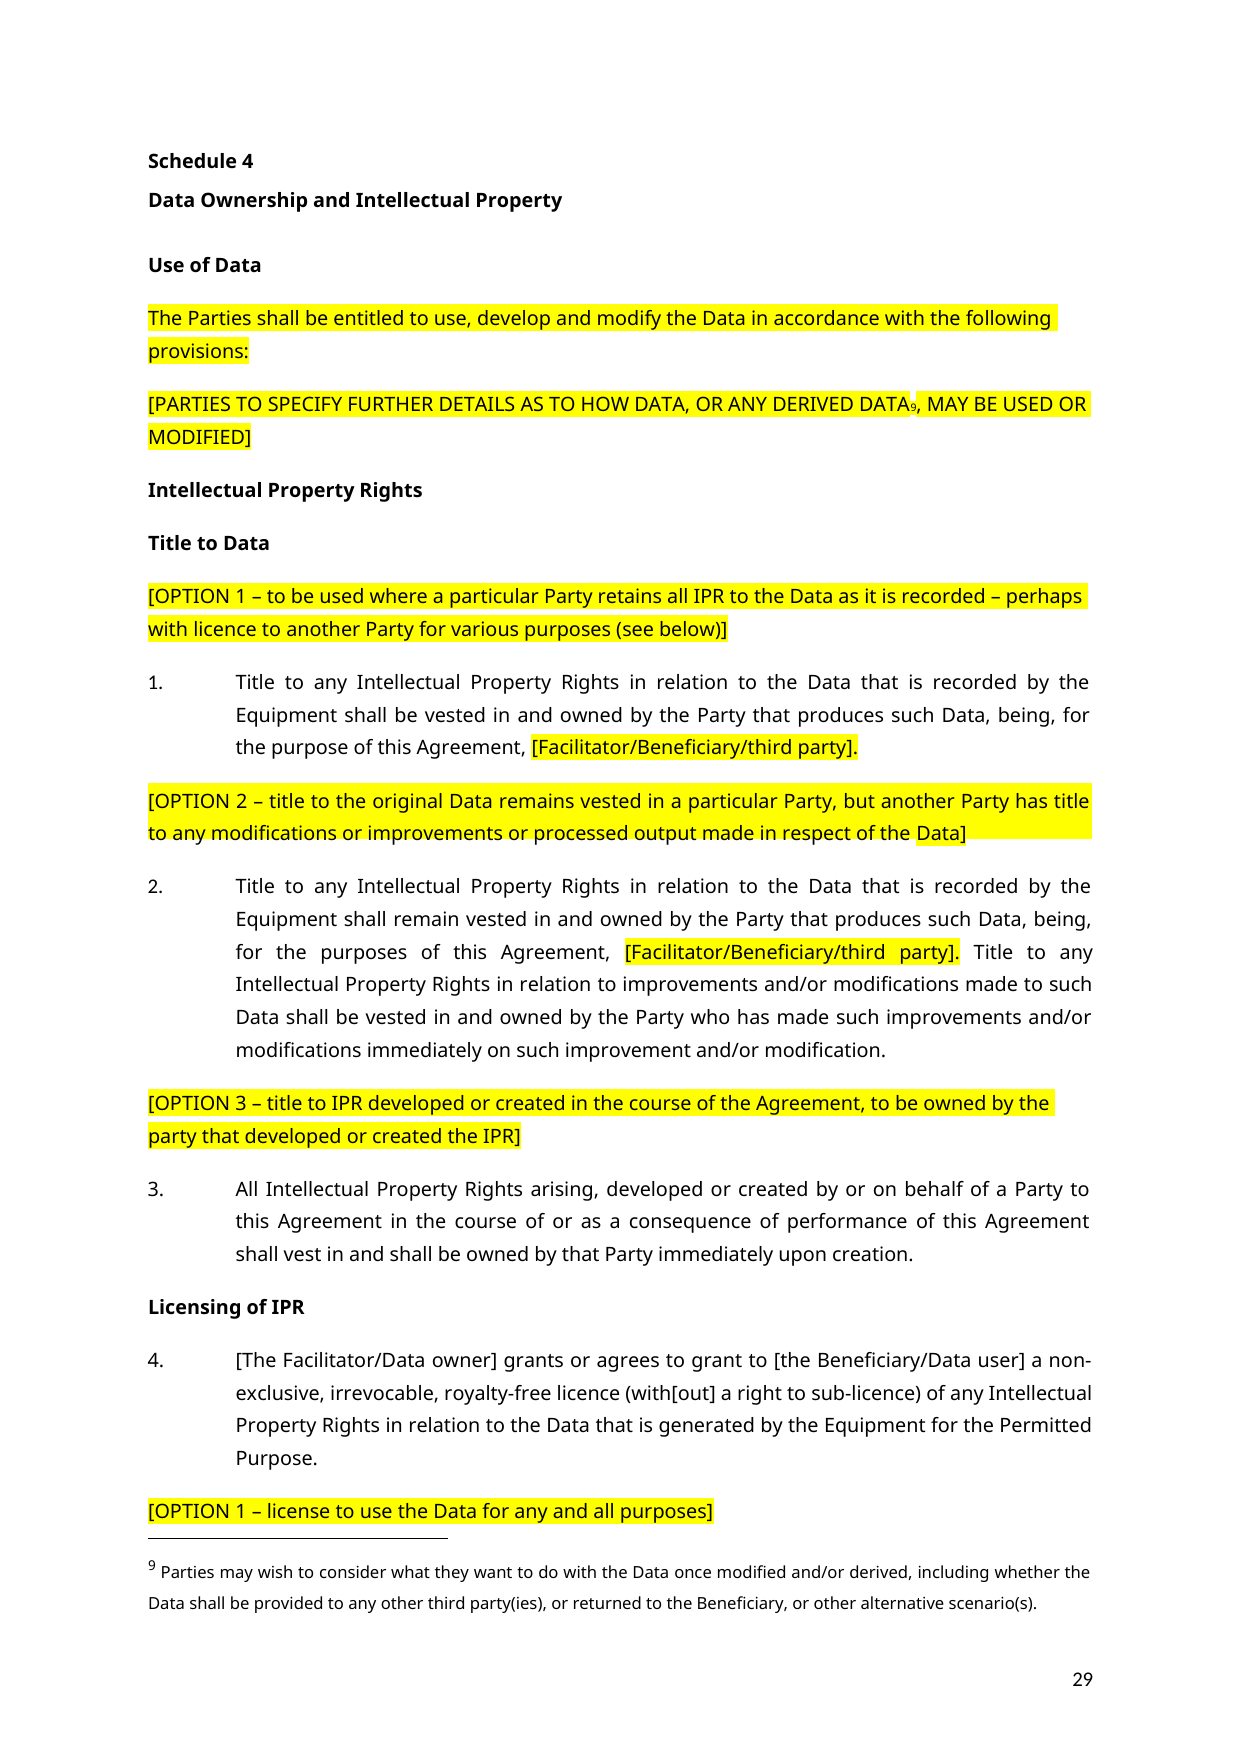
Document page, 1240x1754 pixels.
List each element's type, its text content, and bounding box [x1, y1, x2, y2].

list All Intellectual Property Rights arising, developed or created by or on behalf of a Party to this Agreement in the course of or as a consequence of performance of this Agreement shall vest in and shall be owned by that Party immediately upon creation. [147, 1175, 1091, 1267]
list Title to any Intellectual Property Rights in relation to the Data that is recorded by the Equipment shall remain vested in and owned by the Party that produces such Data, being, for the purposes of this Agreement, [Facilitator/Beneficiary/third party]. Title to any Intellectual Property Rights in relation to improvements and/or modifications made to such Data shall be vested in and owned by the Party who has made such improvements and/or modifications immediately on such improvement and/or modification. [147, 873, 1093, 1063]
list [The Facilitator/Data owner] grants or agrees to grant to [the Beneficiary/Data user] a non-exclusive, irrevocable, royalty-free licence (with[out] a right to sub-licence) of any Intellectual Property Rights in relation to the Data that is generated by the Equipment for the Permitted Purpose. [147, 1346, 1093, 1471]
text Title to Data [148, 530, 1093, 557]
text 9 Parties may wish to consider what they want to do with the Data once modified and/or derived, including whether the Data shall be provided to any other third party(ies), or returned to the Beneficiary, or other alternative scenario(s). [148, 1556, 1093, 1614]
text Intellectual Property Rights [148, 477, 1093, 504]
text Data Ownership and Intellectual Property [148, 187, 1093, 213]
text [PARTIES TO SPECIFY FURTHER DETAILS AS TO HOW DATA, OR ANY DERIVED DATA9, MAY BE USED OR MODIFIED] [148, 391, 1093, 450]
text [OPTION 1 – license to use the Data for any and all purposes] [148, 1497, 1093, 1524]
text Use of Data [148, 251, 1093, 278]
text Licensing of IPR [148, 1293, 1093, 1320]
list Title to any Intellectual Property Rights in relation to the Data that is recorded by the Equipment shall be vested in and owned by the Party that produces such Data, being, for the purpose of this Agreement, [Facilitator/Beneficiary/third party]. [147, 668, 1091, 760]
text [OPTION 2 – title to the original Data remains vested in a particular Party, but another Party has title to any modifications or improvements or processed output made in respect of the Data] [148, 841, 1091, 846]
subtitle Schedule 4 [148, 147, 1093, 174]
text The Parties shall be entitled to use, develop and modify the Data in accordance with the following provisions: [148, 304, 1091, 364]
text [OPTION 3 – title to IPR developed or created in the course of the Agreement, to be owned by the party that developed or created the IPR] [148, 1089, 1091, 1149]
text [OPTION 1 – to be used where a particular Party retains all IPR to the Data as it is recorded – perhaps with licence to another Party for various purposes (see below)] [148, 583, 1091, 642]
